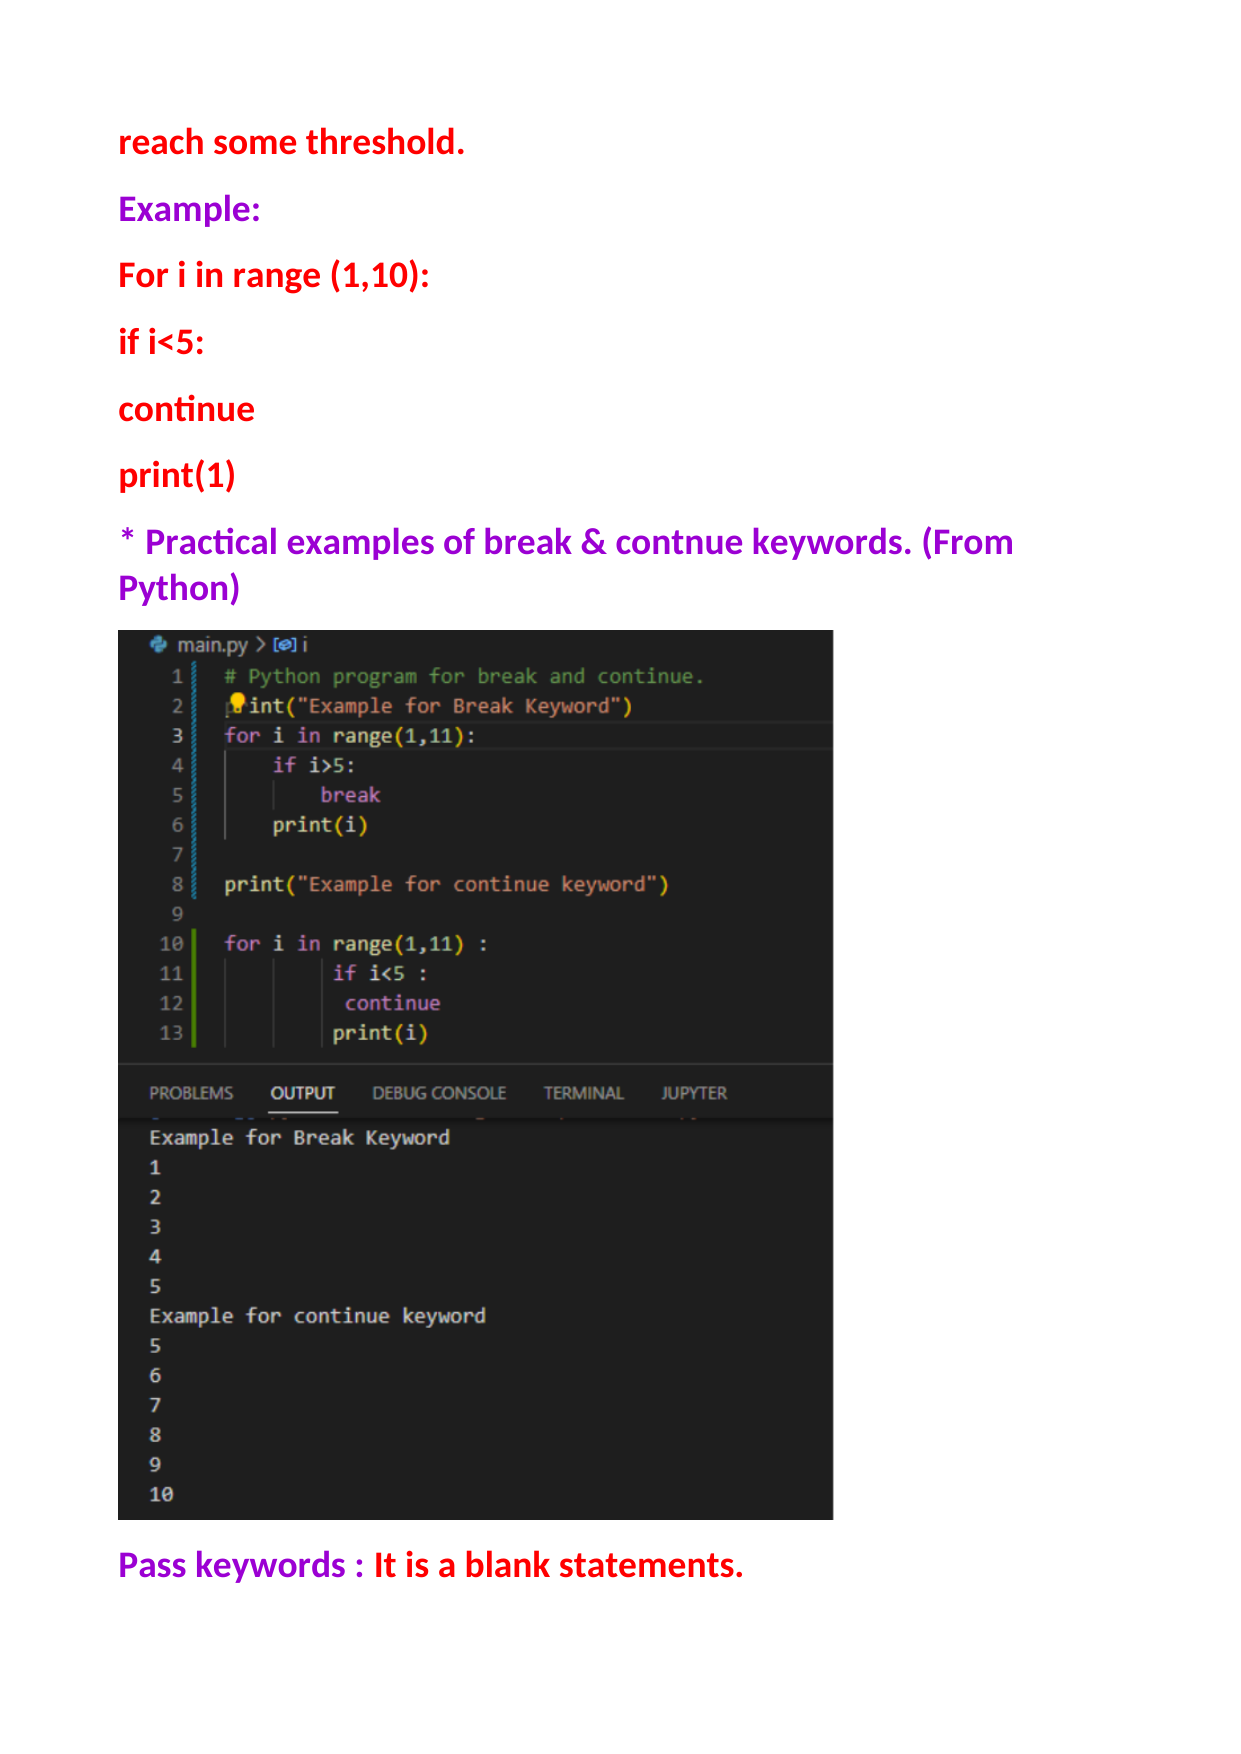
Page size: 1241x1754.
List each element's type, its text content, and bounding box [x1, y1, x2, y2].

text reach some threshold. [118, 118, 1122, 164]
text For i in range (1,10): [118, 251, 1122, 297]
text Pass keywords : It is a blank statements. [118, 1541, 1122, 1586]
text Example: [118, 185, 1122, 231]
text continue [118, 385, 1122, 431]
text * Practical examples of break & contnue keywords. (From Python) [118, 518, 1122, 610]
text if i<5: [118, 318, 1122, 364]
text print(1) [118, 451, 1122, 497]
